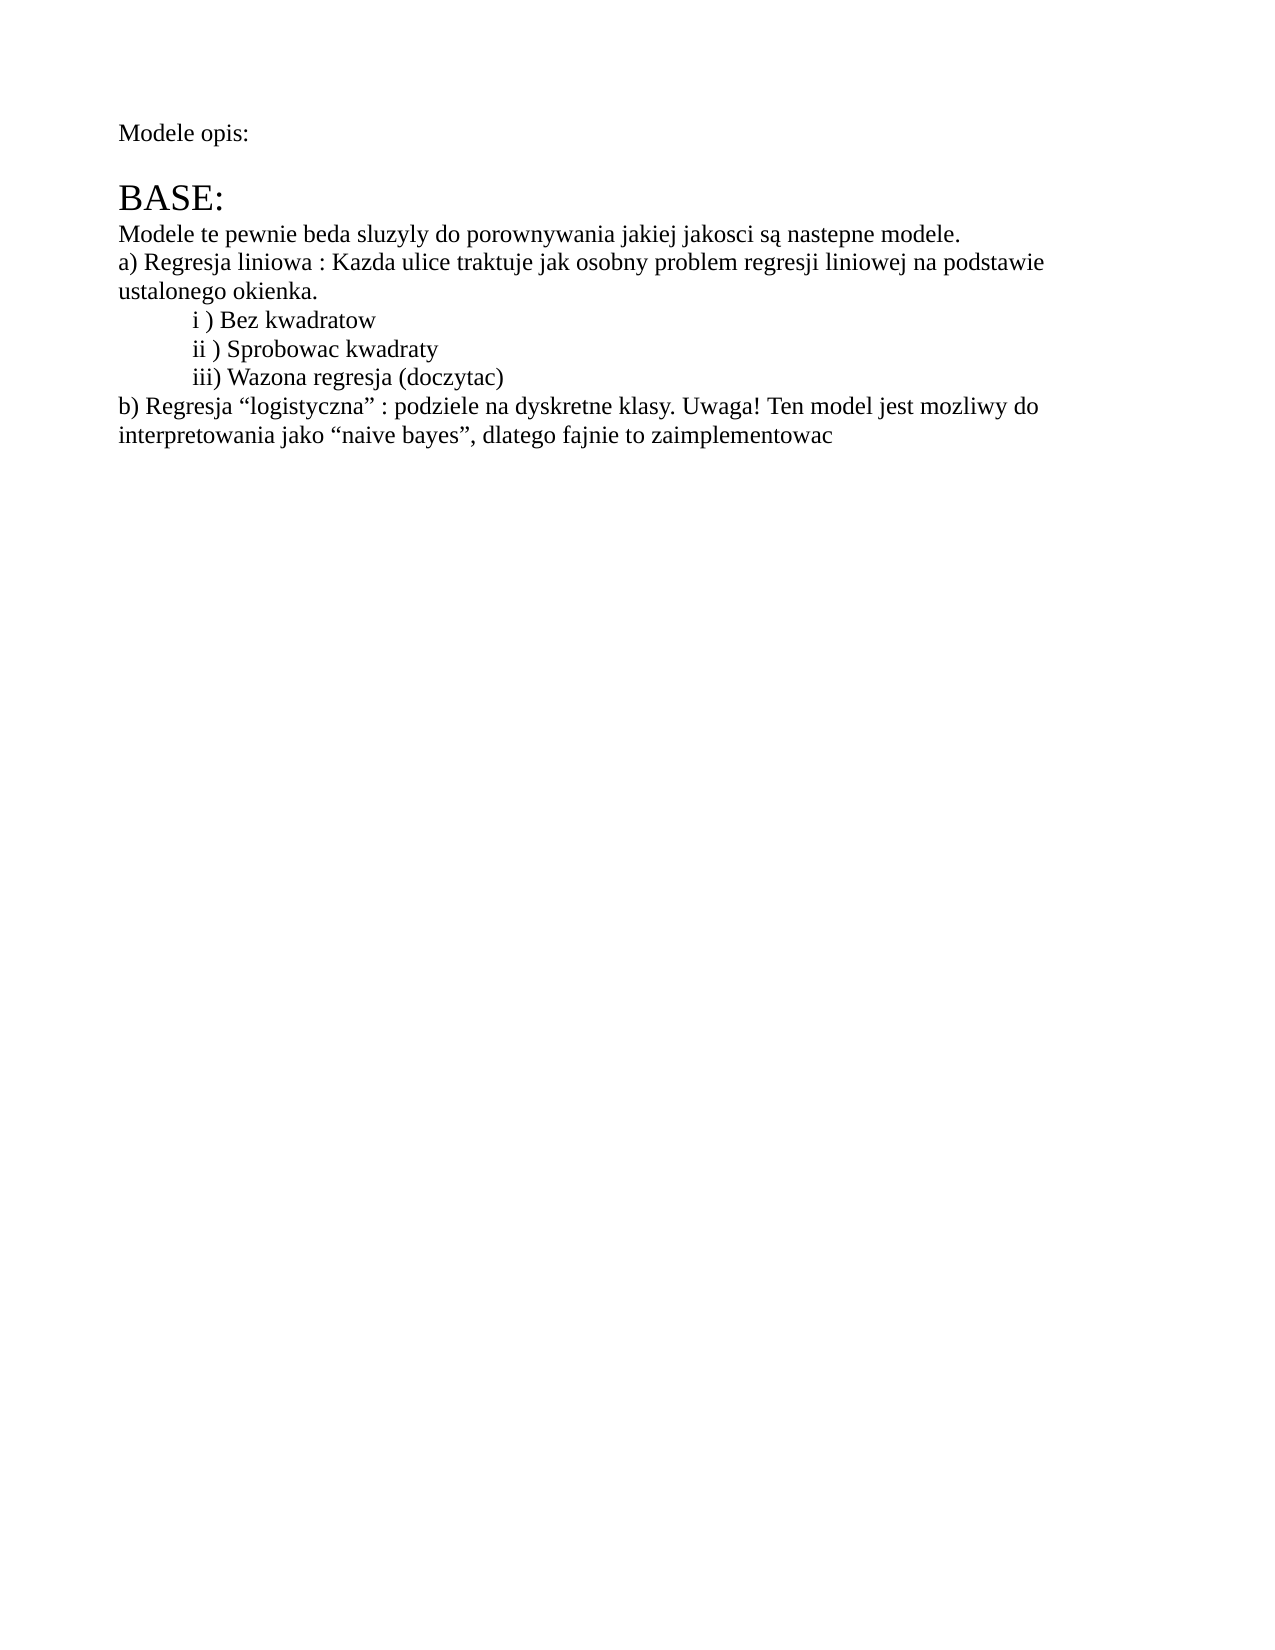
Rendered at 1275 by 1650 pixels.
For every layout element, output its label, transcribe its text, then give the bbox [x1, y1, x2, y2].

text Modele opis: [118, 118, 1157, 147]
text Modele te pewnie beda sluzyly do porownywania jakiej jakosci są nastepne modele. [118, 219, 1157, 247]
text iii) Wazona regresja (doczytac) [118, 362, 1157, 391]
text a) Regresja liniowa : Kazda ulice traktuje jak osobny problem regresji liniowej na podstawie ustalonego okienka. [118, 247, 1157, 305]
text BASE: [118, 176, 1157, 219]
text b) Regresja “logistyczna” : podziele na dyskretne klasy. Uwaga! Ten model jest mozliwy do interpretowania jako “naive bayes”, dlatego fajnie to zaimplementowac [118, 391, 1157, 449]
text ii ) Sprobowac kwadraty [118, 334, 1157, 362]
text i ) Bez kwadratow [118, 305, 1157, 334]
